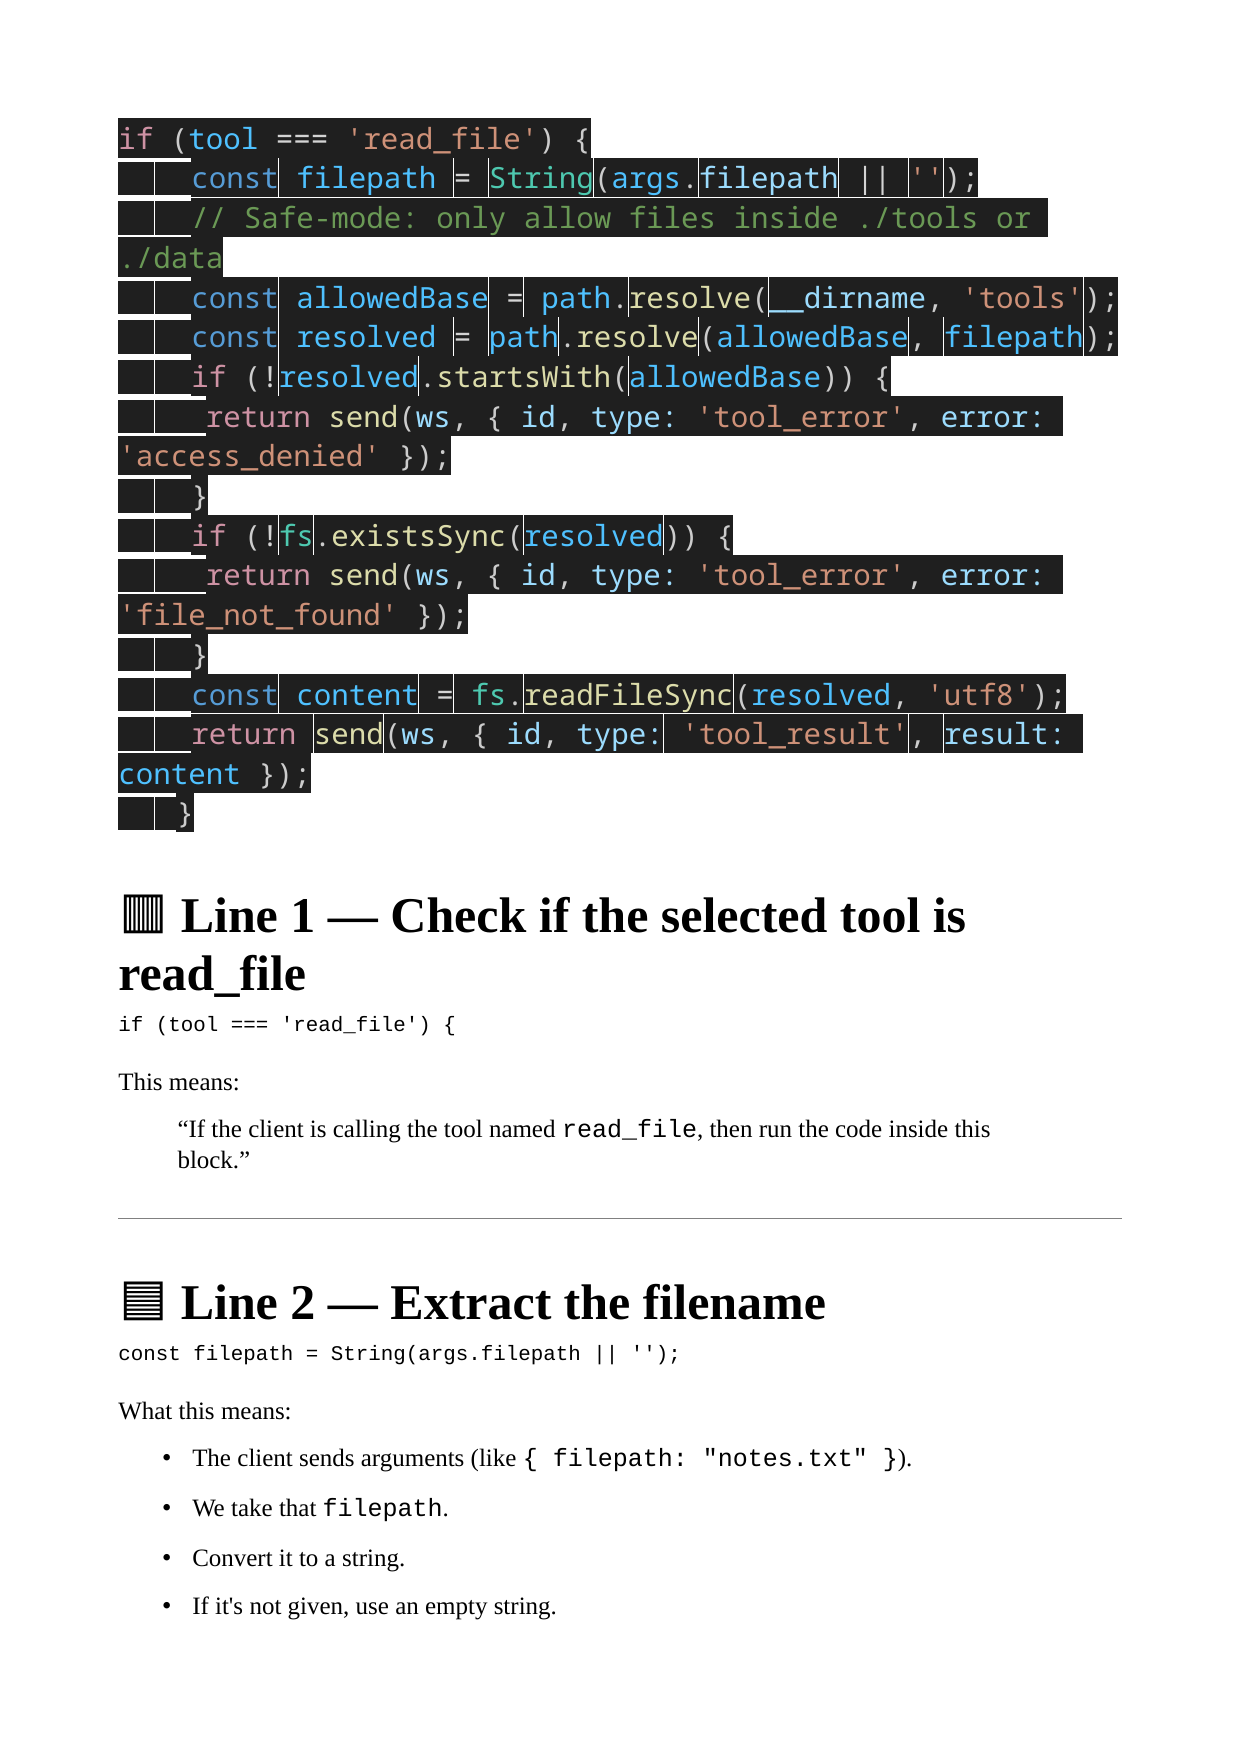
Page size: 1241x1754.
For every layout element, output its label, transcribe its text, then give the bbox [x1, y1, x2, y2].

text return send(ws, { id, type: 'tool_error', error: 'access_denied' }); [118, 396, 1122, 475]
text return send(ws, { id, type: 'tool_error', error: 'file_not_found' }); [118, 555, 1122, 634]
text if (!fs.existsSync(resolved)) { [118, 515, 1122, 555]
text // Safe-mode: only allow files inside ./tools or ./data [118, 197, 1122, 277]
text if (!resolved.startsWith(allowedBase)) { [118, 356, 1122, 396]
text const filepath = String(args.filepath || ''); [118, 1343, 1122, 1366]
list If it's not given, use an empty string. [162, 1591, 1122, 1620]
text const resolved = path.resolve(allowedBase, filepath); [118, 317, 1122, 356]
text } [118, 475, 1122, 515]
text This means: [118, 1067, 1122, 1096]
text “If the client is calling the tool named read_file, then run the code inside this block.” [177, 1114, 1063, 1174]
text } [118, 634, 1122, 674]
subtitle 🟥 Line 1 — Check if the selected tool is read_file [118, 886, 1122, 1001]
list Convert it to a string. [162, 1543, 1122, 1572]
text if (tool === 'read_file') { [118, 1014, 1122, 1037]
subtitle 🟦 Line 2 — Extract the filename [118, 1273, 1122, 1330]
text What this means: [118, 1396, 1122, 1425]
text return send(ws, { id, type: 'tool_result', result: content }); [118, 713, 1122, 793]
text const filepath = String(args.filepath || ''); [118, 158, 1122, 197]
list We take that filepath. [162, 1493, 1122, 1524]
text const allowedBase = path.resolve(__dirname, 'tools'); [118, 277, 1122, 317]
list The client sends arguments (like { filepath: "notes.txt" }). [162, 1443, 1122, 1474]
text const content = fs.readFileSync(resolved, 'utf8'); [118, 674, 1122, 713]
text } [118, 793, 1122, 832]
text if (tool === 'read_file') { [118, 118, 1122, 158]
